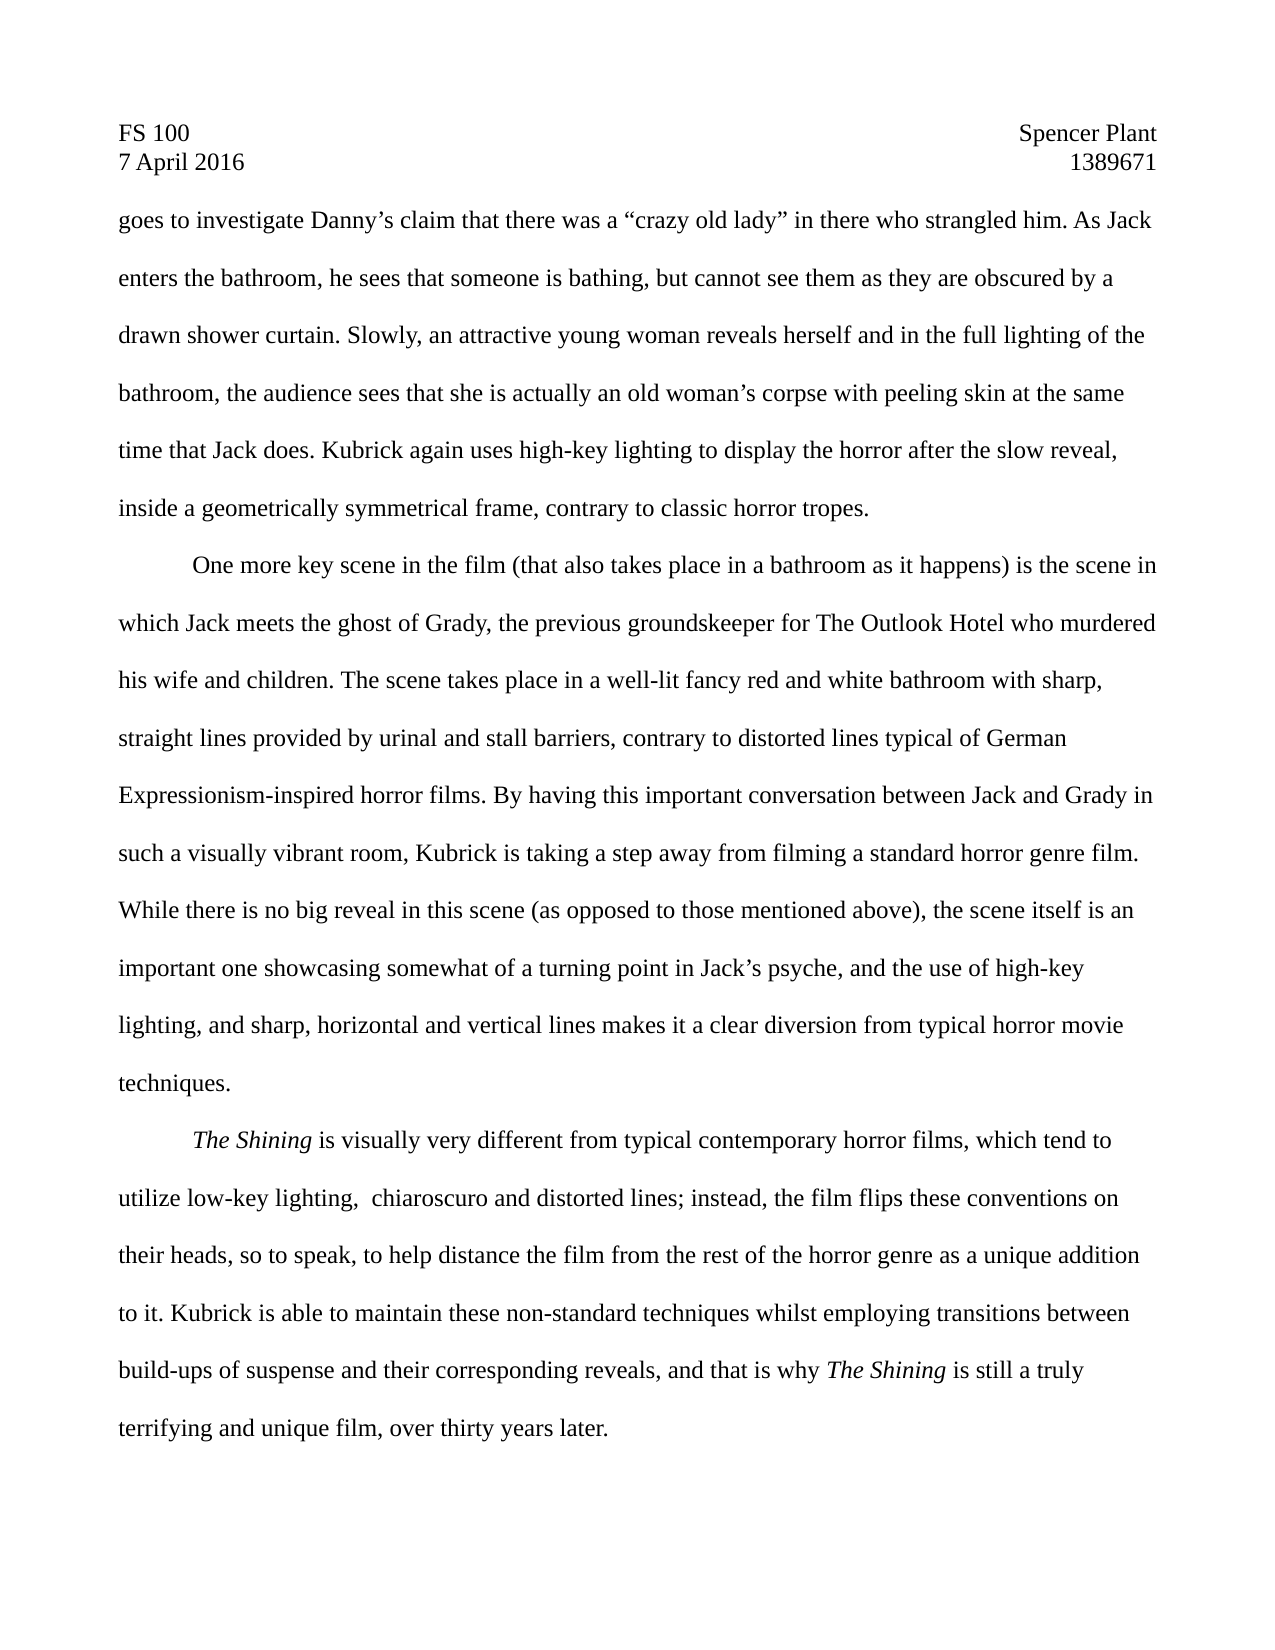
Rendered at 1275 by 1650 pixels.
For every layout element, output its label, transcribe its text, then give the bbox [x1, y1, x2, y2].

text The Shining is visually very different from typical contemporary horror films, which tend to utilize low-key lighting, chiaroscuro and distorted lines; instead, the film flips these conventions on their heads, so to speak, to help distance the film from the rest of the horror genre as a unique addition to it. Kubrick is able to maintain these non-standard techniques whilst employing transitions between build-ups of suspense and their corresponding reveals, and that is why The Shining is still a truly terrifying and unique film, over thirty years later. [118, 1125, 1157, 1441]
text goes to investigate Danny’s claim that there was a “crazy old lady” in there who strangled him. As Jack enters the bathroom, he sees that someone is bathing, but cannot see them as they are obscured by a drawn shower curtain. Slowly, an attractive young woman reveals herself and in the full lighting of the bathroom, the audience sees that she is actually an old woman’s corpse with peeling skin at the same time that Jack does. Kubrick again uses high-key lighting to display the horror after the slow reveal, inside a geometrically symmetrical frame, contrary to classic horror tropes. [118, 205, 1157, 521]
text One more key scene in the film (that also takes place in a bathroom as it happens) is the scene in which Jack meets the ghost of Grady, the previous groundskeeper for The Outlook Hotel who murdered his wife and children. The scene takes place in a well-lit fancy red and white bathroom with sharp, straight lines provided by urinal and stall barriers, contrary to distorted lines typical of German Expressionism-inspired horror films. By having this important conversation between Jack and Grady in such a visually vibrant room, Kubrick is taking a step away from filming a standard horror genre film. While there is no big reveal in this scene (as opposed to those mentioned above), the scene itself is an important one showcasing somewhat of a turning point in Jack’s psyche, and the use of high-key lighting, and sharp, horizontal and vertical lines makes it a clear diversion from typical horror movie techniques. [118, 550, 1157, 1096]
